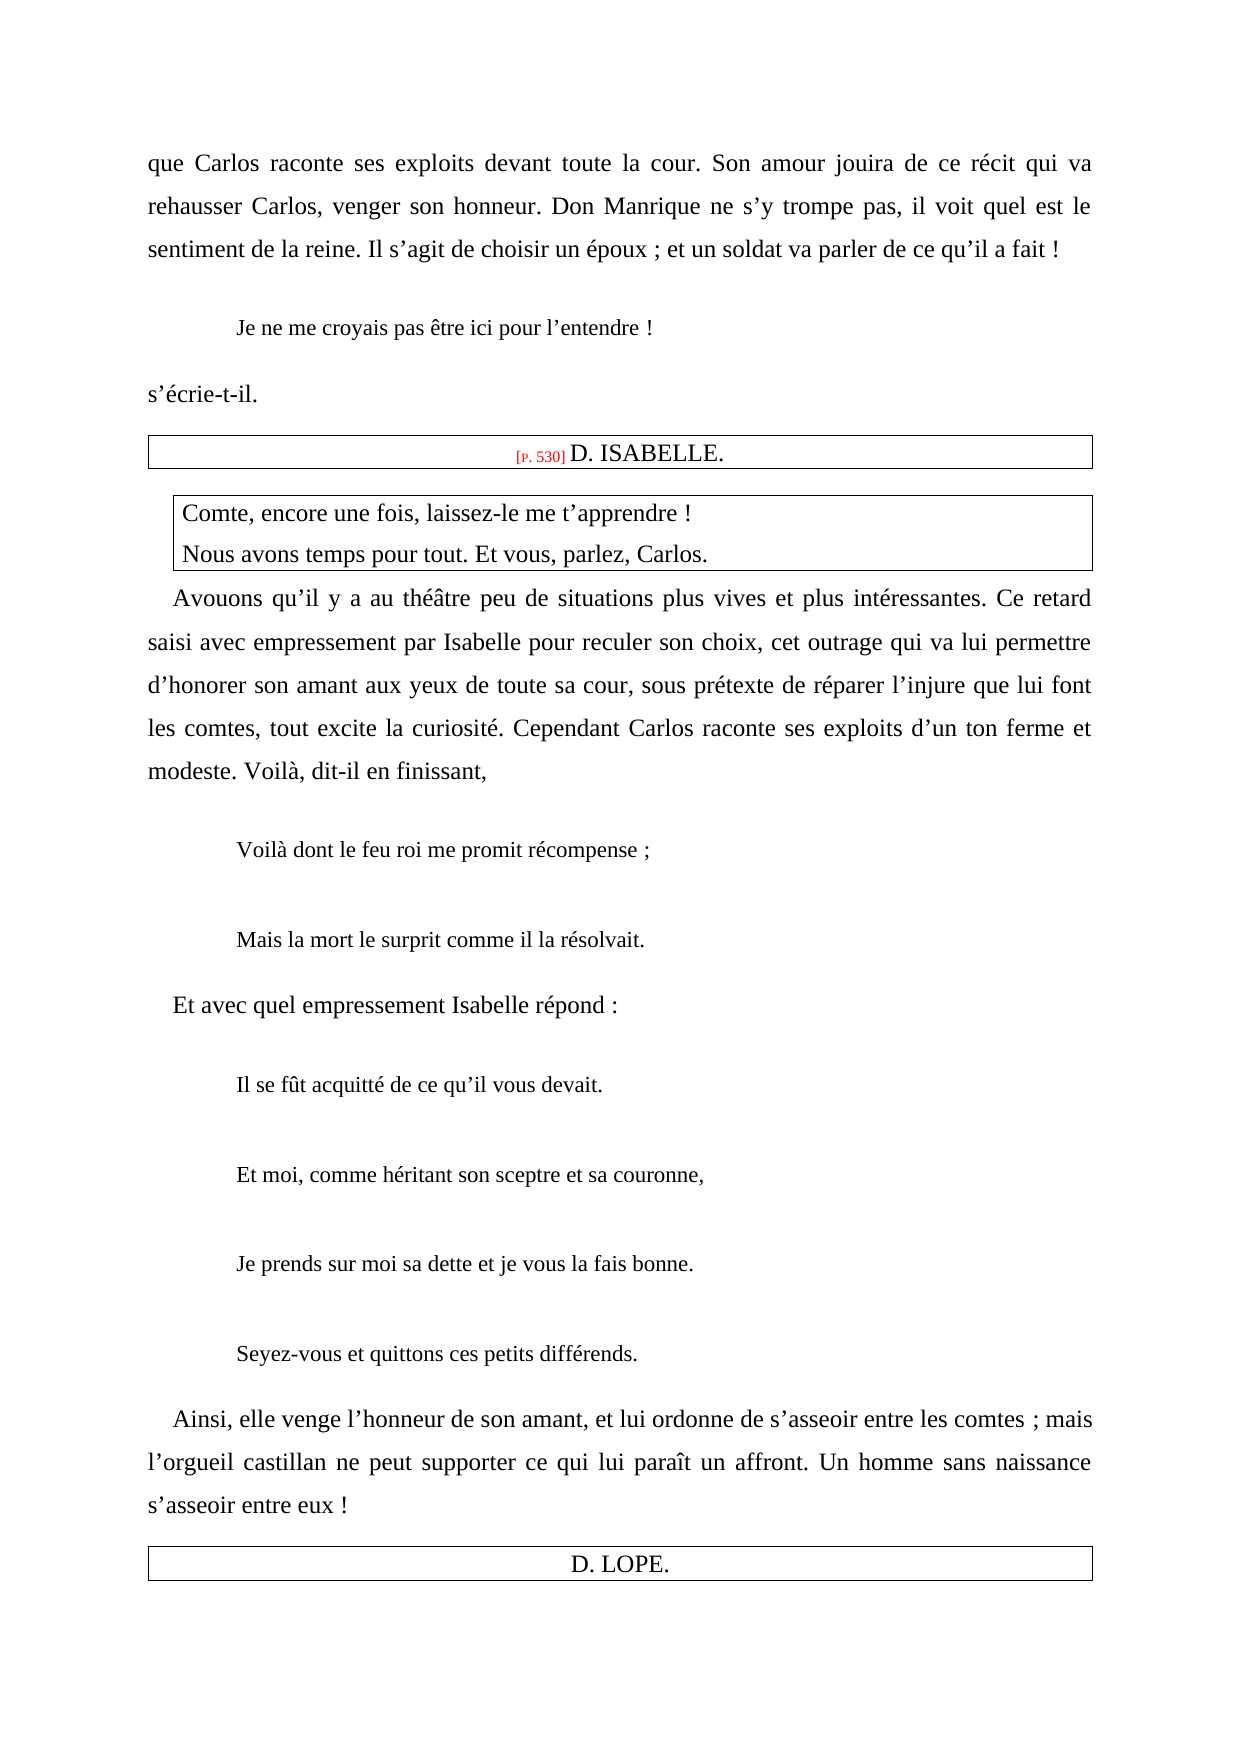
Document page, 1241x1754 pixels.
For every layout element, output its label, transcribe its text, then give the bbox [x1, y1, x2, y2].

text Comte, encore une fois, laissez-le me t’apprendre ! [174, 496, 1092, 527]
text Il se fût acquitté de ce qu’il vous devait. [236, 1071, 1093, 1097]
text Avouons qu’il y a au théâtre peu de situations plus vives et plus intéressantes. Ce retard saisi avec empressement par Isabelle pour reculer son choix, cet outrage qui va lui permettre d’honorer son amant aux yeux de toute sa cour, sous prétexte de réparer l’injure que lui font les comtes, tout excite la curiosité. Cependant Carlos raconte ses exploits d’un ton ferme et modeste. Voilà, dit-il en finissant, [148, 583, 1093, 785]
text Ainsi, elle venge l’honneur de son amant, et lui ordonne de s’asseoir entre les comtes ; mais l’orgueil castillan ne peut supporter ce qui lui paraît un affront. Un homme sans naissance s’asseoir entre eux ! [148, 1404, 1093, 1519]
text D. LOPE. [149, 1547, 1092, 1580]
text s’écrie-t-il. [148, 379, 1093, 408]
text que Carlos raconte ses exploits devant toute la cour. Son amour jouira de ce récit qui va rehausser Carlos, venger son honneur. Don Manrique ne s’y trompe pas, il voit quel est le sentiment de la reine. Il s’agit de choisir un époux ; et un soldat va parler de ce qu’il a fait ! [148, 148, 1093, 263]
text Et avec quel empressement Isabelle répond : [148, 991, 1093, 1019]
text Je prends sur moi sa dette et je vous la fais bonne. [236, 1250, 1093, 1276]
text Nous avons temps pour tout. Et vous, parlez, Carlos. [174, 536, 1092, 570]
text Seyez-vous et quittons ces petits différends. [236, 1339, 1093, 1366]
text Et moi, comme héritant son sceptre et sa couronne, [236, 1161, 1093, 1187]
text Voilà dont le feu roi me promit récompense ; [236, 837, 1093, 863]
text [p. 530] D. ISABELLE. [149, 436, 1092, 468]
text Mais la mort le surprit comme il la résolvait. [236, 926, 1093, 952]
text Je ne me croyais pas être ici pour l’entendre ! [236, 314, 1093, 341]
